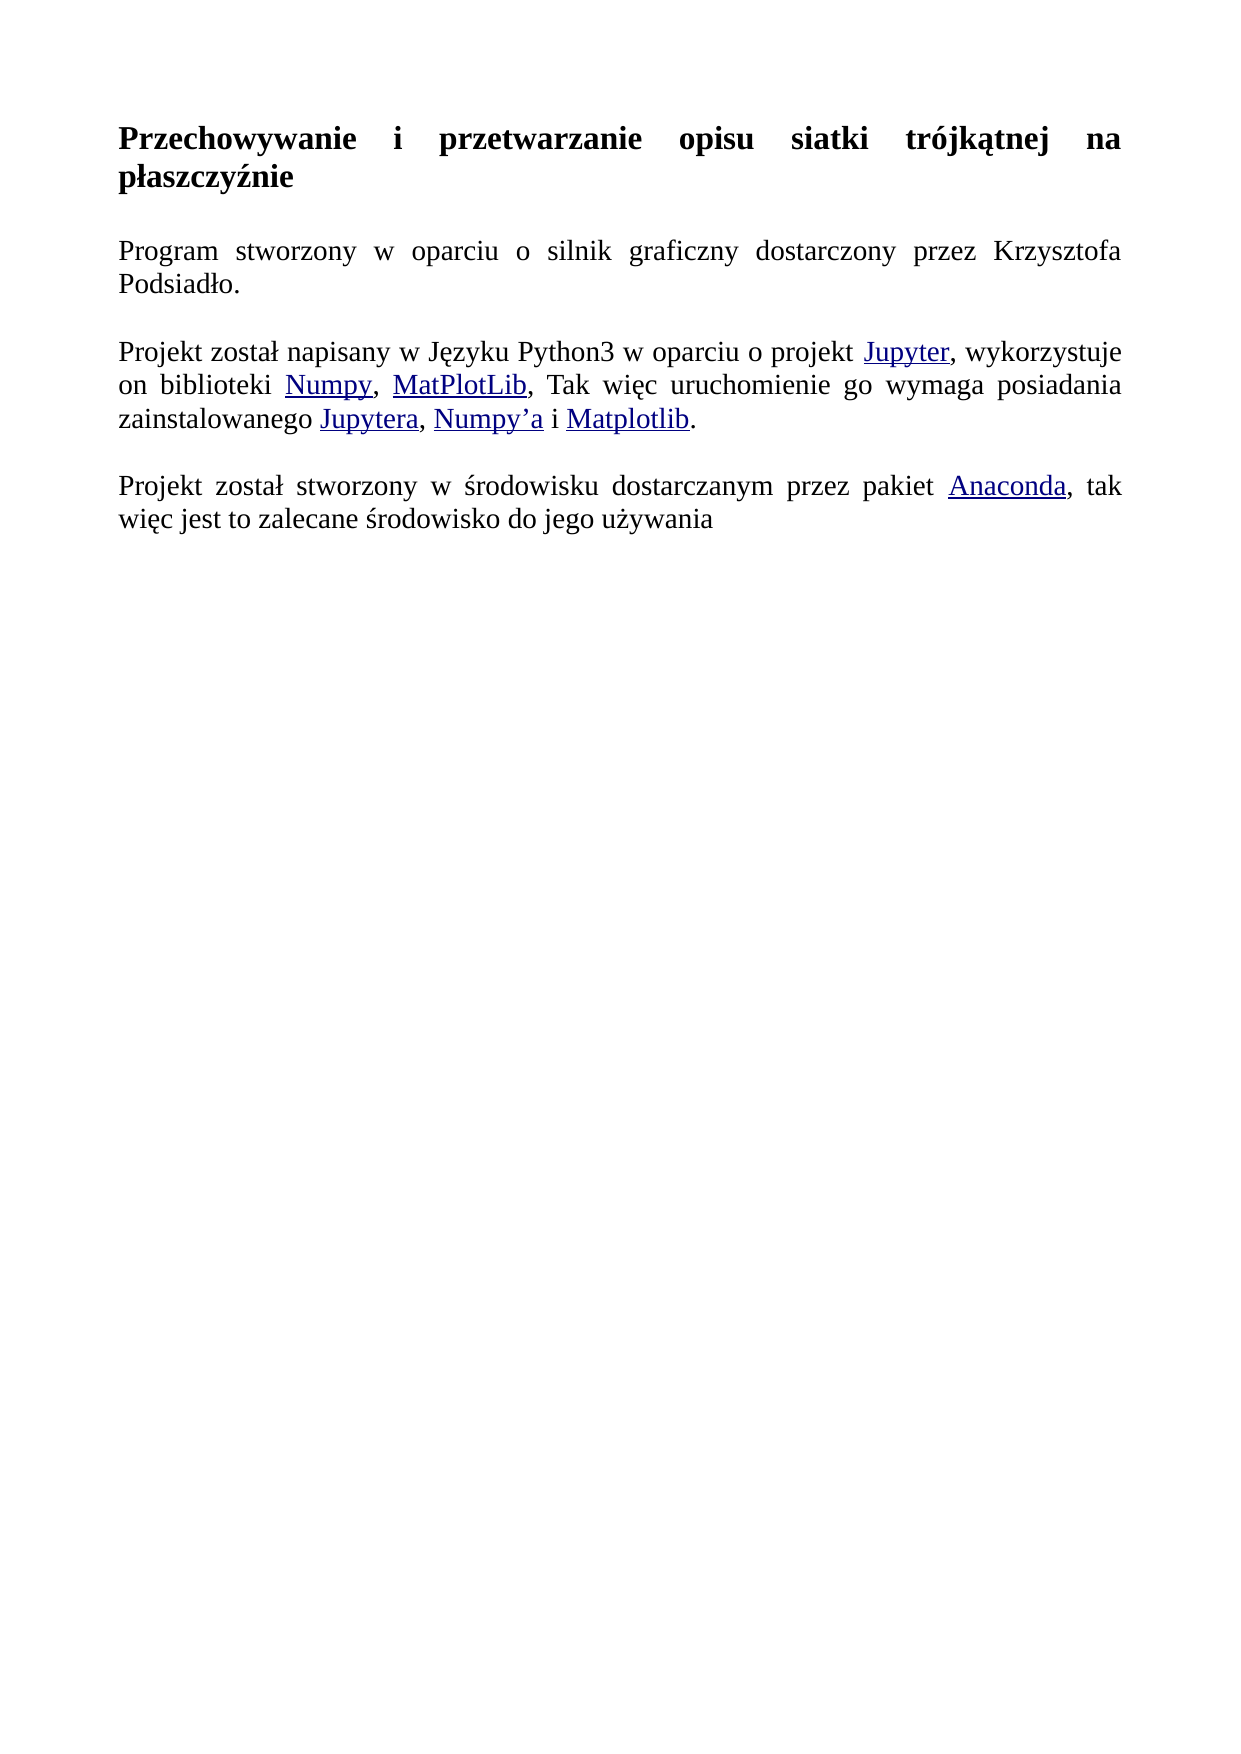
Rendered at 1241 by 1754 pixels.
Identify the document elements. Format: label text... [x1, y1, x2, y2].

text Program stworzony w oparciu o silnik graficzny dostarczony przez Krzysztofa Podsiadło. [118, 233, 1122, 300]
text Przechowywanie i przetwarzanie opisu siatki trójkątnej na płaszczyźnie [118, 118, 1122, 233]
text Projekt został stworzony w środowisku dostarczanym przez pakiet Anaconda, tak więc jest to zalecane środowisko do jego używania [118, 468, 1122, 535]
text Projekt został napisany w Języku Python3 w oparciu o projekt Jupyter, wykorzystuje on biblioteki Numpy, MatPlotLib, Tak więc uruchomienie go wymaga posiadania zainstalowanego Jupytera, Numpy’a i Matplotlib. [118, 334, 1122, 434]
